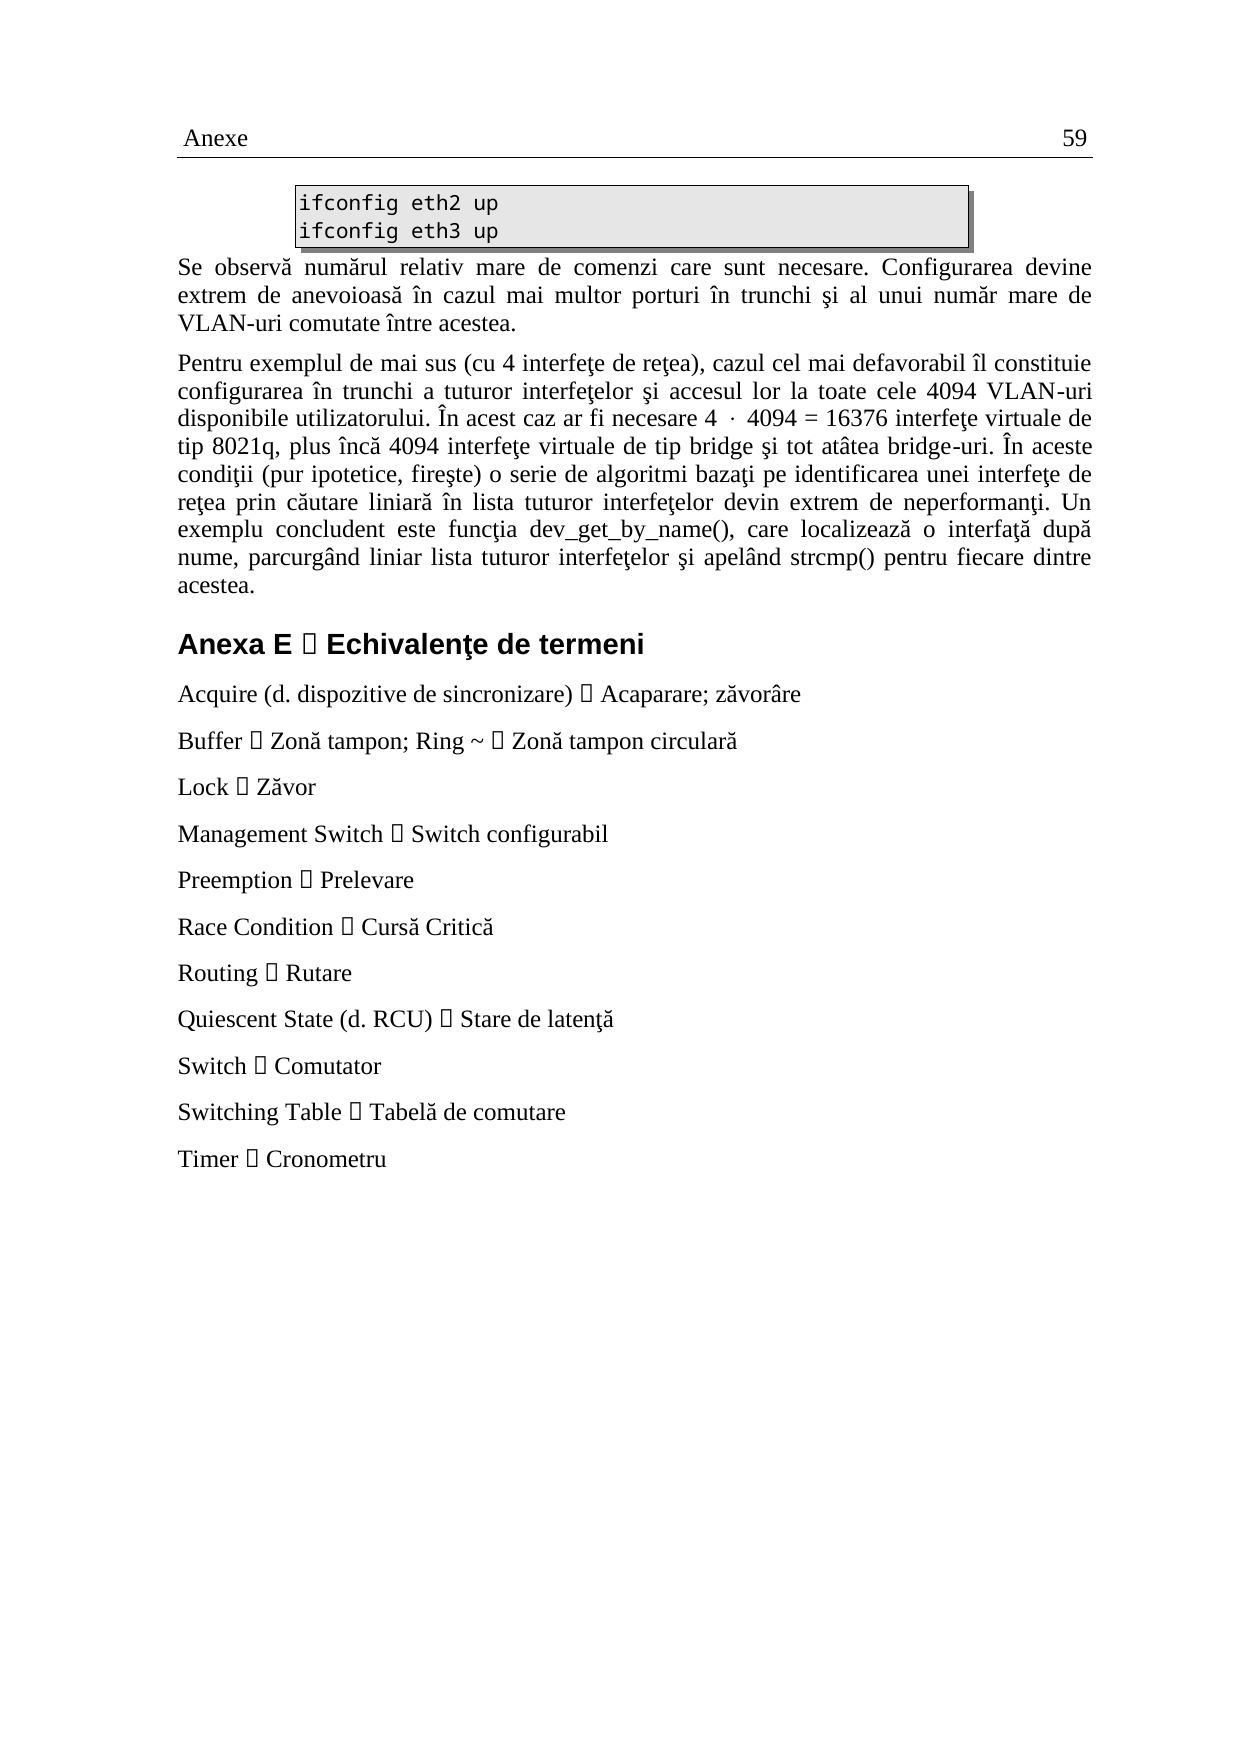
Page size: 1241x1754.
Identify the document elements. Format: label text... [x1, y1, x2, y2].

text Pentru exemplul de mai sus (cu 4 interfeţe de reţea), cazul cel mai defavorabil îl constituie configurarea în trunchi a tuturor interfeţelor şi accesul lor la toate cele 4094 VLAN‑uri disponibile utilizatorului. În acest caz ar fi necesare 4 ⋅ 4094 = 16376 interfeţe virtuale de tip 8021q, plus încă 4094 interfeţe virtuale de tip bridge şi tot atâtea bridge‑uri. În aceste condiţii (pur ipotetice, fireşte) o serie de algoritmi bazaţi pe identificarea unei interfeţe de reţea prin căutare liniară în lista tuturor interfeţelor devin extrem de neperformanţi. Un exemplu concludent este funcţia dev_get_by_name(), care localizează o interfaţă după nume, parcurgând liniar lista tuturor interfeţelor şi apelând strcmp() pentru fiecare dintre acestea. [177, 349, 1093, 598]
text Lock  Zăvor [177, 769, 1093, 803]
text Preemption  Prelevare [177, 862, 1093, 896]
text ifconfig eth2 up [296, 186, 968, 213]
text Quiescent State (d. RCU)  Stare de latenţă [177, 1001, 1093, 1035]
text ifconfig eth3 up [296, 213, 968, 247]
text Buffer  Zonă tampon; Ring ~  Zonă tampon circulară [177, 722, 1093, 756]
text Switch  Comutator [177, 1047, 1093, 1081]
text Timer  Cronometru [177, 1140, 1093, 1174]
text Management Switch  Switch configurabil [177, 815, 1093, 849]
text Routing  Rutare [177, 954, 1093, 988]
text Acquire (d. dispozitive de sincronizare)  Acaparare; zăvorâre [177, 676, 1093, 710]
subtitle Anexa E  Echivalenţe de termeni [177, 623, 1093, 663]
text Se observă numărul relativ mare de comenzi care sunt necesare. Configurarea devine extrem de anevoioasă în cazul mai multor porturi în trunchi şi al unui număr mare de VLAN‑uri comutate între acestea. [177, 253, 1093, 337]
text Race Condition  Cursă Critică [177, 908, 1093, 942]
text Switching Table  Tabelă de comutare [177, 1094, 1093, 1128]
